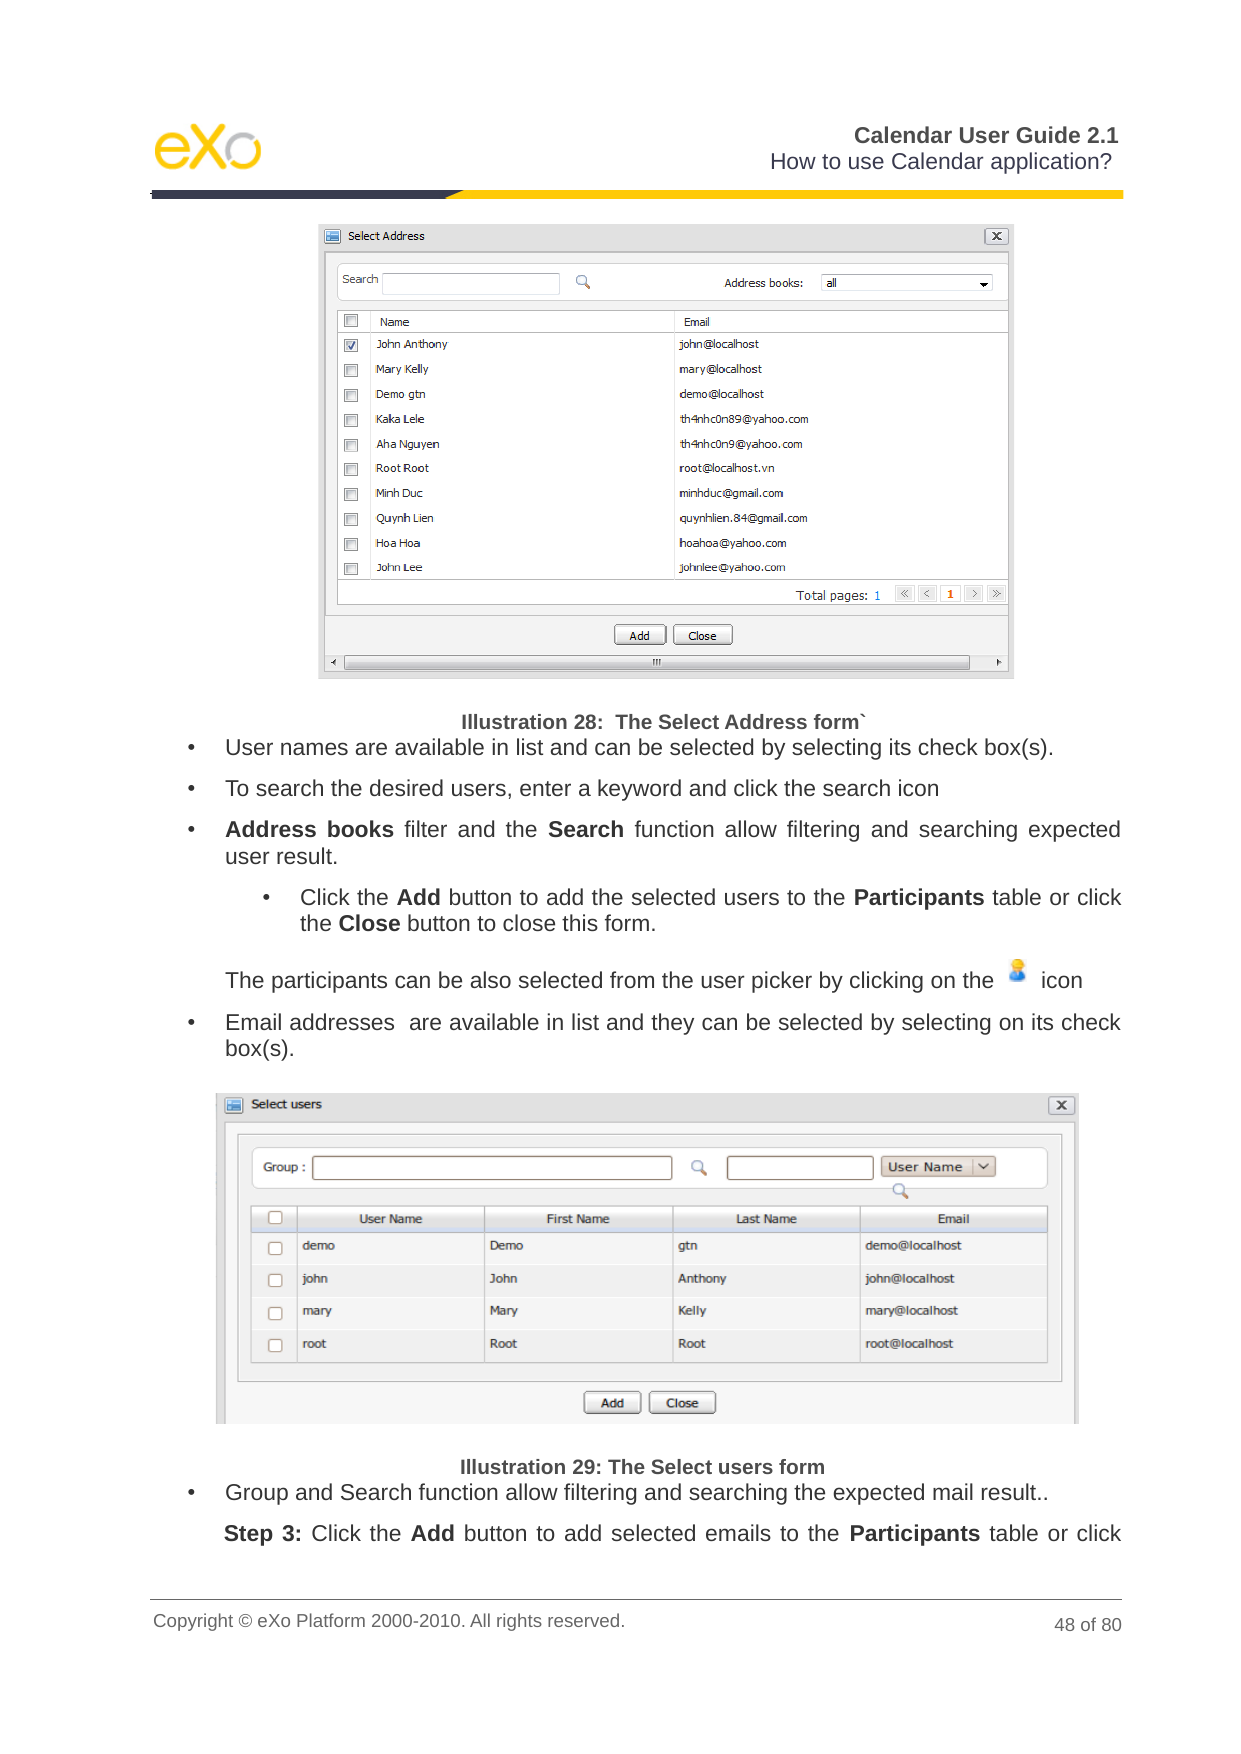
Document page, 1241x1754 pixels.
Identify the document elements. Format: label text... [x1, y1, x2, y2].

picture [151, 190, 1124, 199]
picture [155, 123, 262, 170]
list User names are available in list and can be selected by selecting its check box(s). [187, 223, 1122, 760]
list The participants can be also selected from the user picker by clicking on the icon [187, 952, 1122, 993]
picture [215, 1093, 1079, 1424]
list Group and Search function allow filtering and searching the expected mail result.. [169, 1076, 1122, 1505]
list Address books filter and the Search function allow filtering and searching expected user result. [187, 816, 1122, 869]
list Click the Add button to add the selected users to the Participants table or click the Close button to close this form. [262, 884, 1122, 937]
picture [1008, 959, 1027, 982]
list Illustration 28: The Select Address form` [303, 299, 1025, 734]
list Email addresses are available in list and they can be selected by selecting on its check box(s). [187, 1008, 1122, 1061]
list Illustration 29: The Select users form [169, 1152, 1116, 1479]
picture [318, 224, 1015, 679]
list To search the desired users, enter a keyword and click the search icon [187, 775, 1122, 801]
list Step 3: Click the Add button to add selected emails to the Participants table or click [186, 1520, 1122, 1546]
